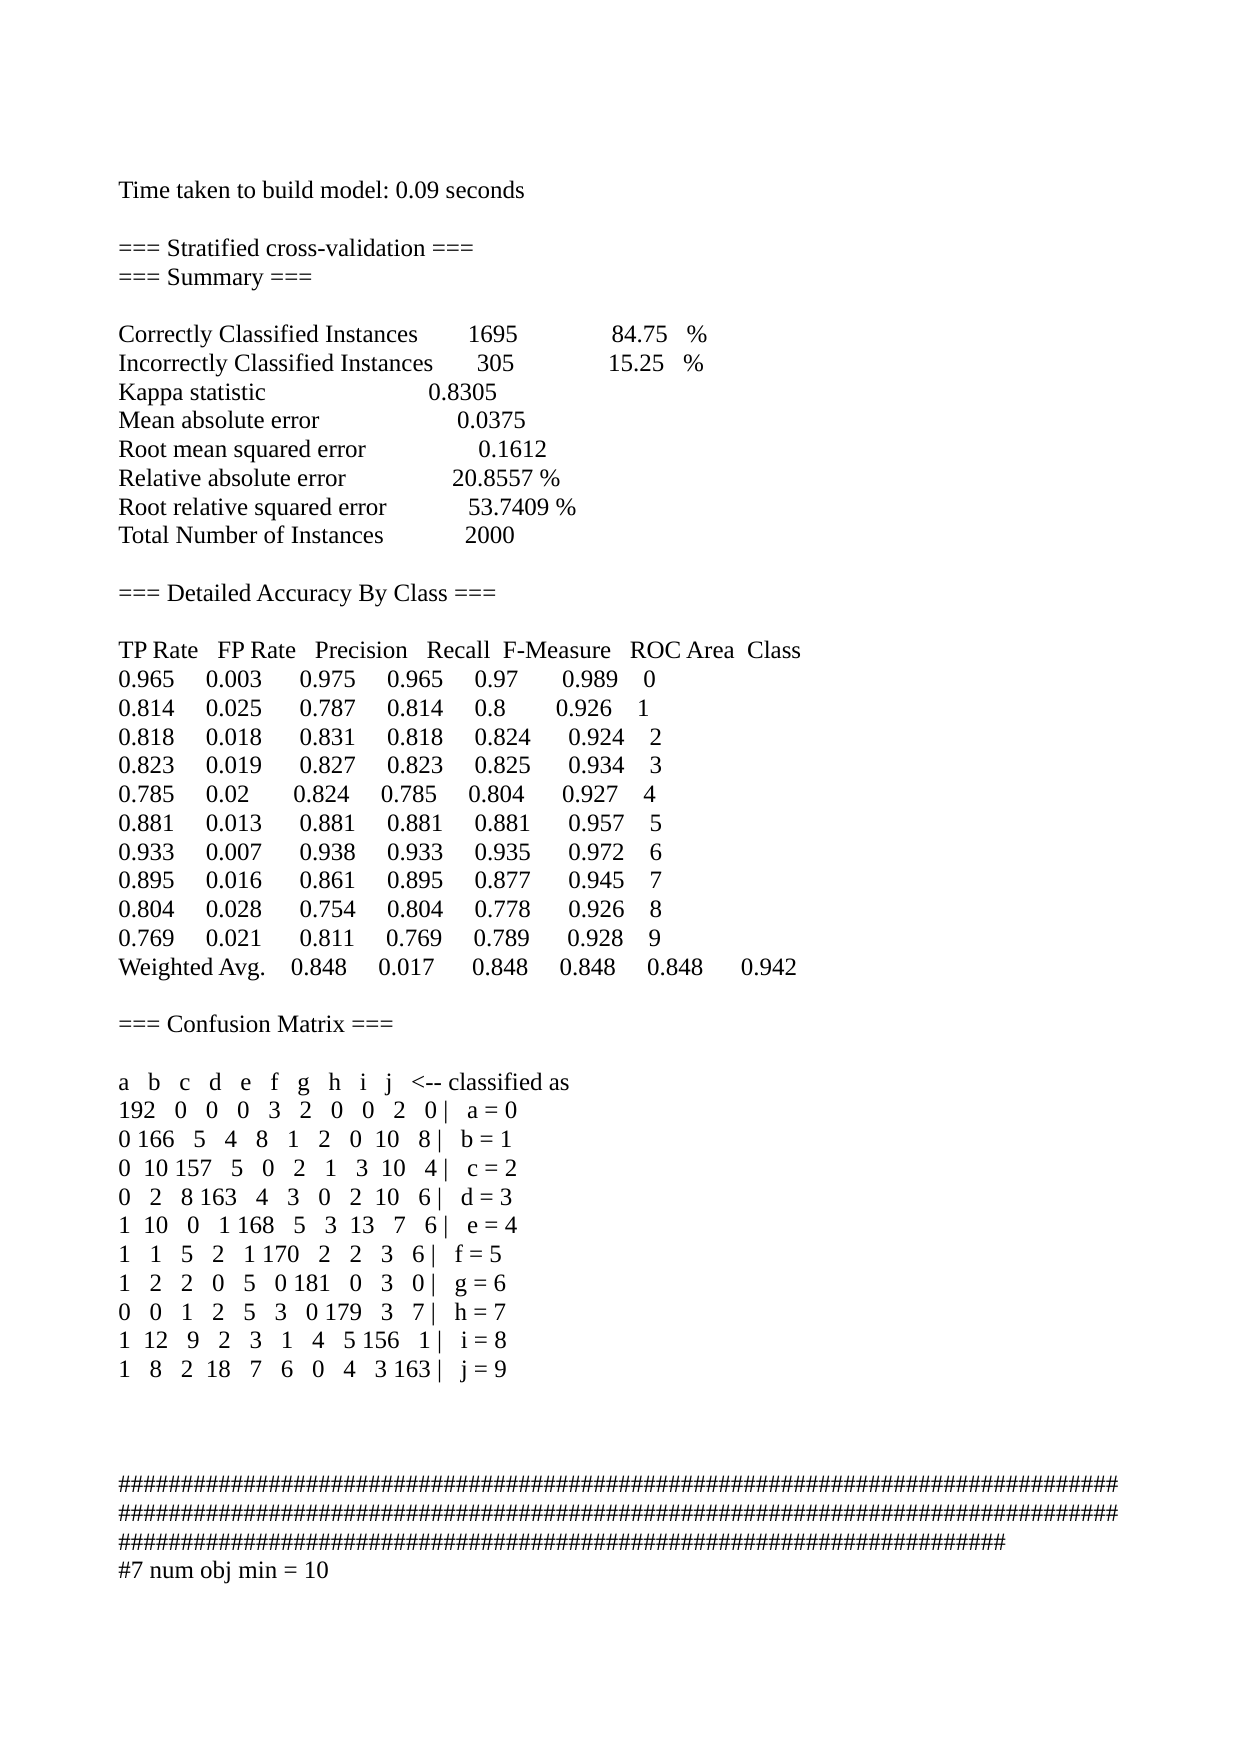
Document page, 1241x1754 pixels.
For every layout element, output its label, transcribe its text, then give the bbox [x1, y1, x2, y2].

text Relative absolute error 20.8557 % [118, 463, 1122, 492]
text 0.818 0.018 0.831 0.818 0.824 0.924 2 [118, 722, 1122, 751]
text 1 1 5 2 1 170 2 2 3 6 | f = 5 [118, 1239, 1122, 1268]
text Time taken to build model: 0.09 seconds [118, 176, 1122, 204]
text 0.804 0.028 0.754 0.804 0.778 0.926 8 [118, 894, 1122, 923]
text #7 num obj min = 10 [118, 1556, 1122, 1584]
text 0 2 8 163 4 3 0 2 10 6 | d = 3 [118, 1182, 1122, 1211]
text Root relative squared error 53.7409 % [118, 492, 1122, 521]
text Mean absolute error 0.0375 [118, 406, 1122, 434]
text 0.814 0.025 0.787 0.814 0.8 0.926 1 [118, 693, 1122, 722]
text 192 0 0 0 3 2 0 0 2 0 | a = 0 [118, 1096, 1122, 1124]
text Correctly Classified Instances 1695 84.75 % [118, 319, 1122, 348]
text Weighted Avg. 0.848 0.017 0.848 0.848 0.848 0.942 [118, 952, 1122, 981]
text 0.823 0.019 0.827 0.823 0.825 0.934 3 [118, 751, 1122, 779]
text 0 0 1 2 5 3 0 179 3 7 | h = 7 [118, 1297, 1122, 1326]
text === Summary === [118, 262, 1122, 291]
text 0.881 0.013 0.881 0.881 0.881 0.957 5 [118, 808, 1122, 837]
text Kappa statistic 0.8305 [118, 377, 1122, 406]
text 0 166 5 4 8 1 2 0 10 8 | b = 1 [118, 1124, 1122, 1153]
text === Detailed Accuracy By Class === [118, 578, 1122, 607]
text ####################################################################################################################################################################################################################################### [118, 1469, 1122, 1556]
text 0.895 0.016 0.861 0.895 0.877 0.945 7 [118, 866, 1122, 894]
text === Stratified cross-validation === [118, 233, 1122, 262]
text 0.769 0.021 0.811 0.769 0.789 0.928 9 [118, 923, 1122, 952]
text 0.933 0.007 0.938 0.933 0.935 0.972 6 [118, 837, 1122, 866]
text 0 10 157 5 0 2 1 3 10 4 | c = 2 [118, 1153, 1122, 1182]
text 0.785 0.02 0.824 0.785 0.804 0.927 4 [118, 779, 1122, 808]
text a b c d e f g h i j <-- classified as [118, 1067, 1122, 1096]
text 0.965 0.003 0.975 0.965 0.97 0.989 0 [118, 664, 1122, 693]
text 1 2 2 0 5 0 181 0 3 0 | g = 6 [118, 1268, 1122, 1297]
text === Confusion Matrix === [118, 1009, 1122, 1038]
text Incorrectly Classified Instances 305 15.25 % [118, 348, 1122, 377]
text 1 12 9 2 3 1 4 5 156 1 | i = 8 [118, 1326, 1122, 1354]
text TP Rate FP Rate Precision Recall F-Measure ROC Area Class [118, 636, 1122, 664]
text Total Number of Instances 2000 [118, 521, 1122, 549]
text 1 10 0 1 168 5 3 13 7 6 | e = 4 [118, 1211, 1122, 1239]
text Root mean squared error 0.1612 [118, 434, 1122, 463]
text 1 8 2 18 7 6 0 4 3 163 | j = 9 [118, 1354, 1122, 1383]
